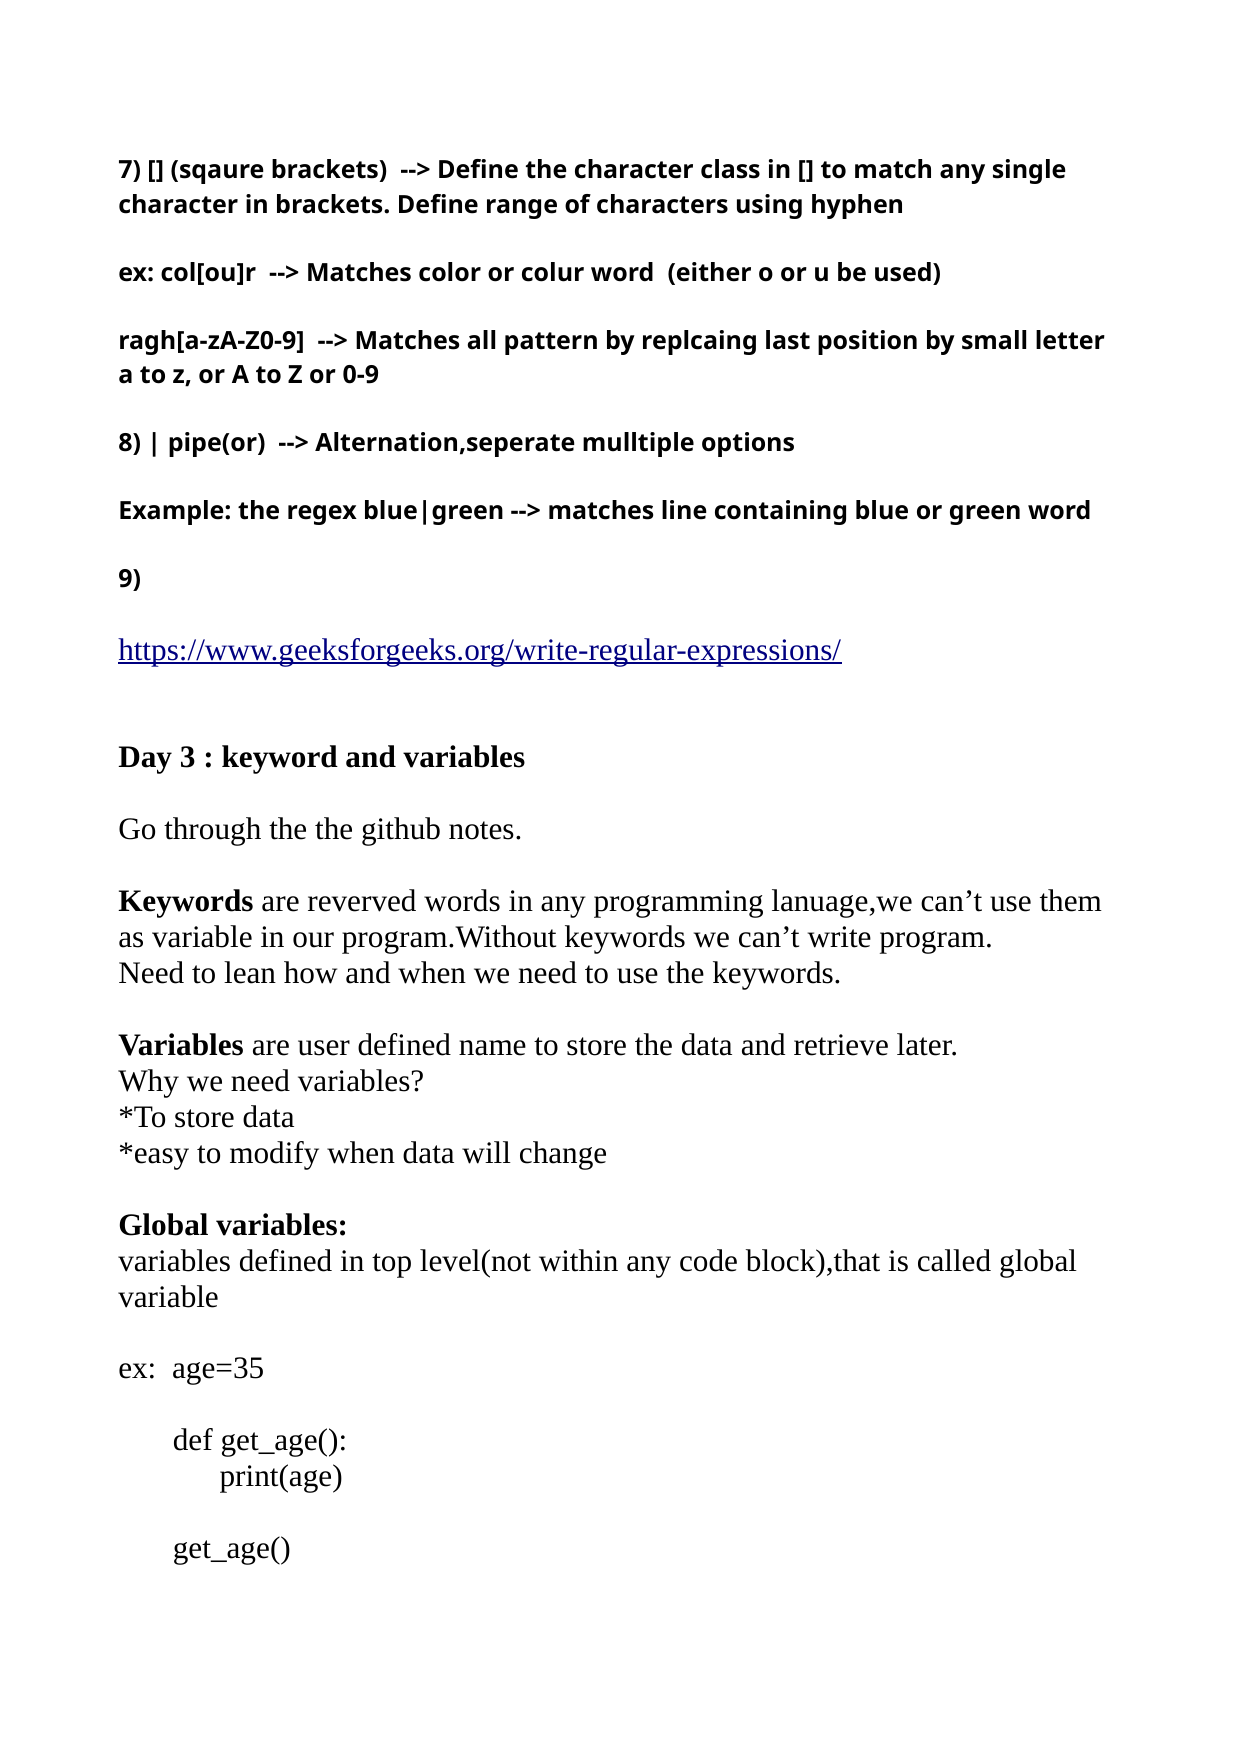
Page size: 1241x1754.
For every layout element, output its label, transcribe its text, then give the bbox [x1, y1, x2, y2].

text Day 3 : keyword and variables [118, 739, 1122, 775]
text Variables are user defined name to store the data and retrieve later. [118, 1026, 1122, 1062]
text ex: col[ou]r --> Matches color or colur word (either o or u be used) [118, 254, 1122, 288]
text 9) [118, 561, 1122, 595]
text print(age) [118, 1457, 1122, 1493]
text Why we need variables? [118, 1062, 1122, 1098]
text Keywords are reverved words in any programming lanuage,we can’t use them as variable in our program.Without keywords we can’t write program. [118, 882, 1122, 954]
text *easy to modify when data will change [118, 1134, 1122, 1170]
text Example: the regex blue|green --> matches line containing blue or green word [118, 493, 1122, 527]
text Need to lean how and when we need to use the keywords. [118, 954, 1122, 990]
text ex: age=35 [118, 1350, 1122, 1386]
text Go through the the github notes. [118, 811, 1122, 847]
text Global variables: [118, 1206, 1122, 1242]
text def get_age(): [118, 1422, 1122, 1457]
text https://www.geeksforgeeks.org/write-regular-expressions/ [118, 631, 1122, 667]
text variables defined in top level(not within any code block),that is called global variable [118, 1242, 1122, 1314]
text ragh[a-zA-Z0-9] --> Matches all pattern by replcaing last position by small letter a to z, or A to Z or 0-9 [118, 322, 1122, 391]
text *To store data [118, 1098, 1122, 1134]
text 8) | pipe(or) --> Alternation,seperate mulltiple options [118, 425, 1122, 459]
text get_age() [118, 1529, 1122, 1565]
text 7) [] (sqaure brackets) --> Define the character class in [] to match any single character in brackets. Define range of characters using hyphen [118, 152, 1122, 220]
